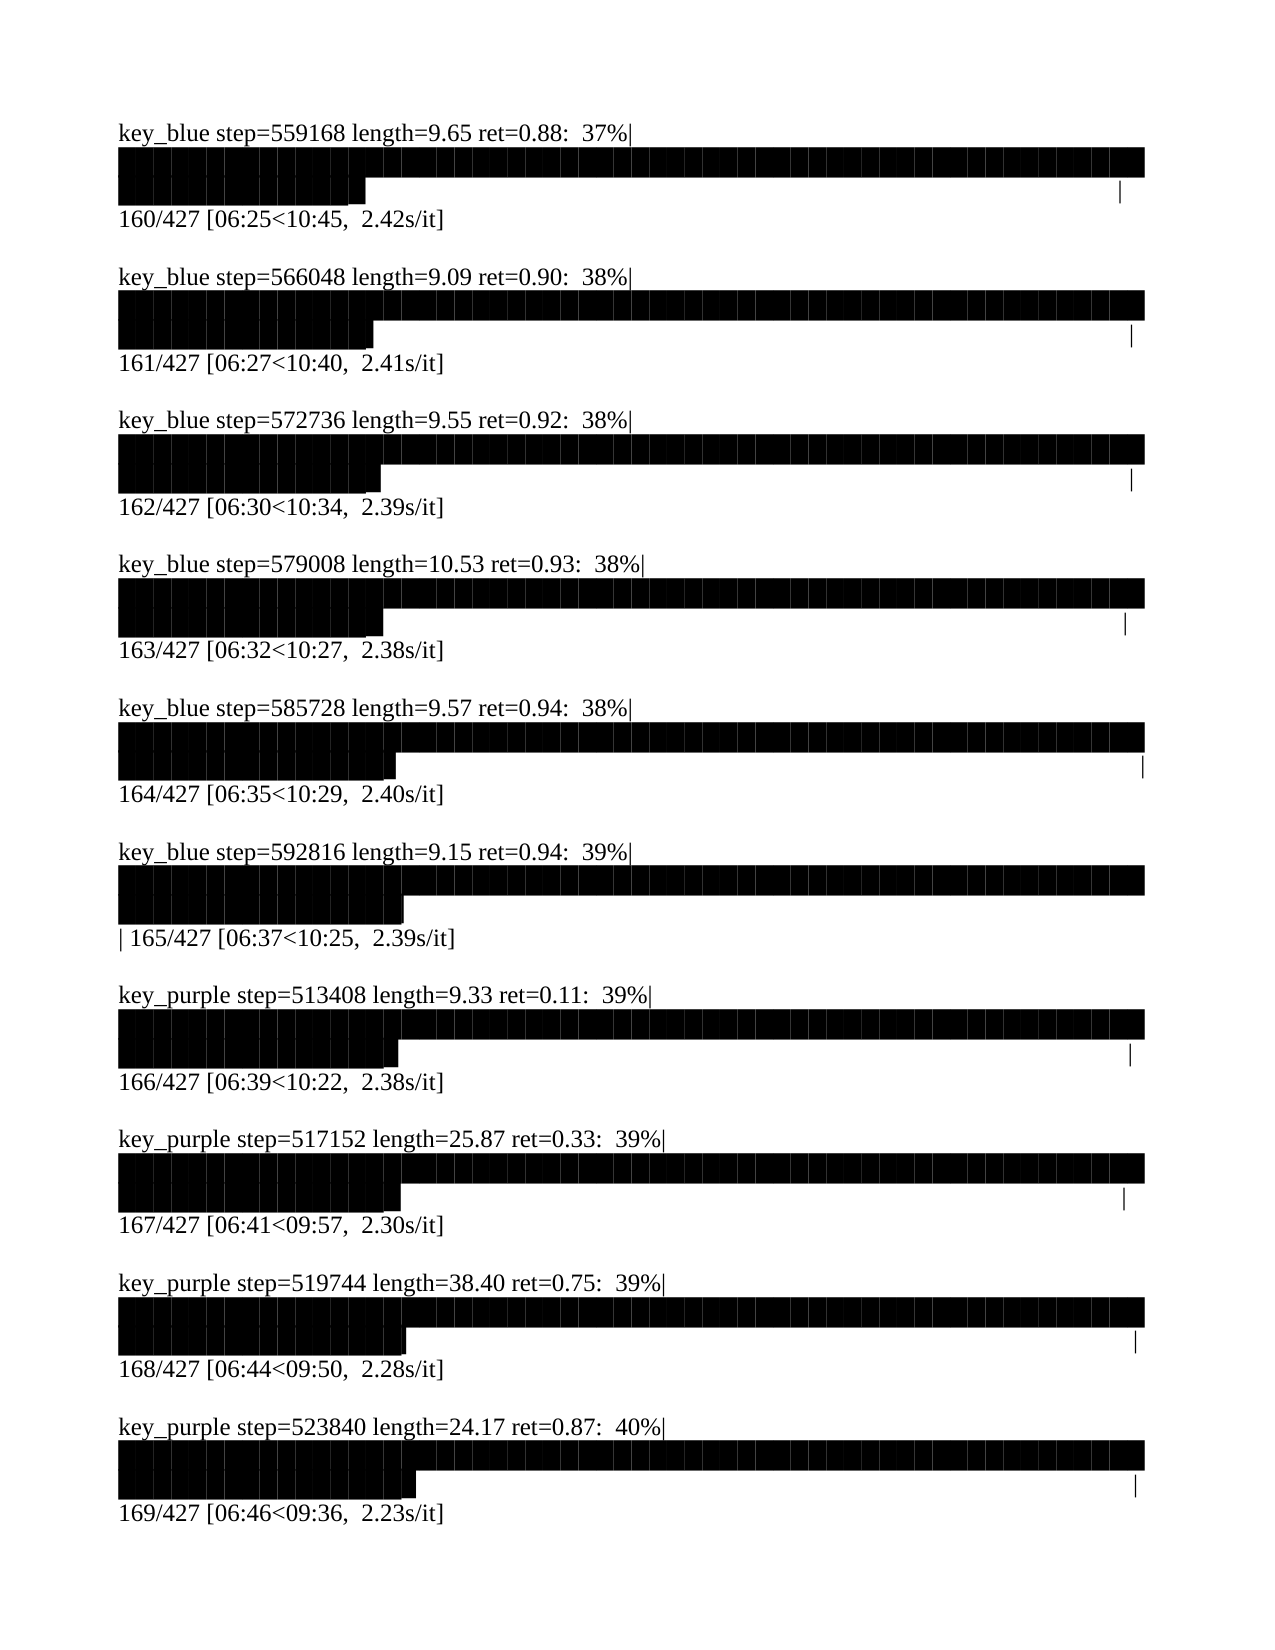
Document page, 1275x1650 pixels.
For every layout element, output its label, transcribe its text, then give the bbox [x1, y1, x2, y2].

text key_blue step=559168 length=9.65 ret=0.88: 37%|███████████████████████████████████████████████████████████████████████▉ | 160/427 [06:25<10:45, 2.42s/it] [118, 118, 1157, 233]
text key_purple step=519744 length=38.40 ret=0.75: 39%|██████████████████████████████████████████████████████████████████████████▎ | 168/427 [06:44<09:50, 2.28s/it] [118, 1268, 1157, 1383]
text key_blue step=579008 length=10.53 ret=0.93: 38%|████████████████████████████████████████████████████████████████████████▉ | 163/427 [06:32<10:27, 2.38s/it] [118, 549, 1157, 664]
text key_purple step=523840 length=24.17 ret=0.87: 40%|██████████████████████████████████████████████████████████████████████████▊ | 169/427 [06:46<09:36, 2.23s/it] [118, 1412, 1157, 1527]
text key_blue step=566048 length=9.09 ret=0.90: 38%|████████████████████████████████████████████████████████████████████████▍ | 161/427 [06:27<10:40, 2.41s/it] [118, 262, 1157, 377]
text key_blue step=585728 length=9.57 ret=0.94: 38%|█████████████████████████████████████████████████████████████████████████▋ | 164/427 [06:35<10:29, 2.40s/it] [118, 693, 1157, 808]
text key_blue step=572736 length=9.55 ret=0.92: 38%|████████████████████████████████████████████████████████████████████████▊ | 162/427 [06:30<10:34, 2.39s/it] [118, 406, 1157, 521]
text key_blue step=592816 length=9.15 ret=0.94: 39%|██████████████████████████████████████████████████████████████████████████▏ | 165/427 [06:37<10:25, 2.39s/it] [118, 837, 1157, 952]
text key_purple step=513408 length=9.33 ret=0.11: 39%|█████████████████████████████████████████████████████████████████████████▊ | 166/427 [06:39<10:22, 2.38s/it] [118, 981, 1157, 1096]
text key_purple step=517152 length=25.87 ret=0.33: 39%|█████████████████████████████████████████████████████████████████████████▉ | 167/427 [06:41<09:57, 2.30s/it] [118, 1124, 1157, 1239]
